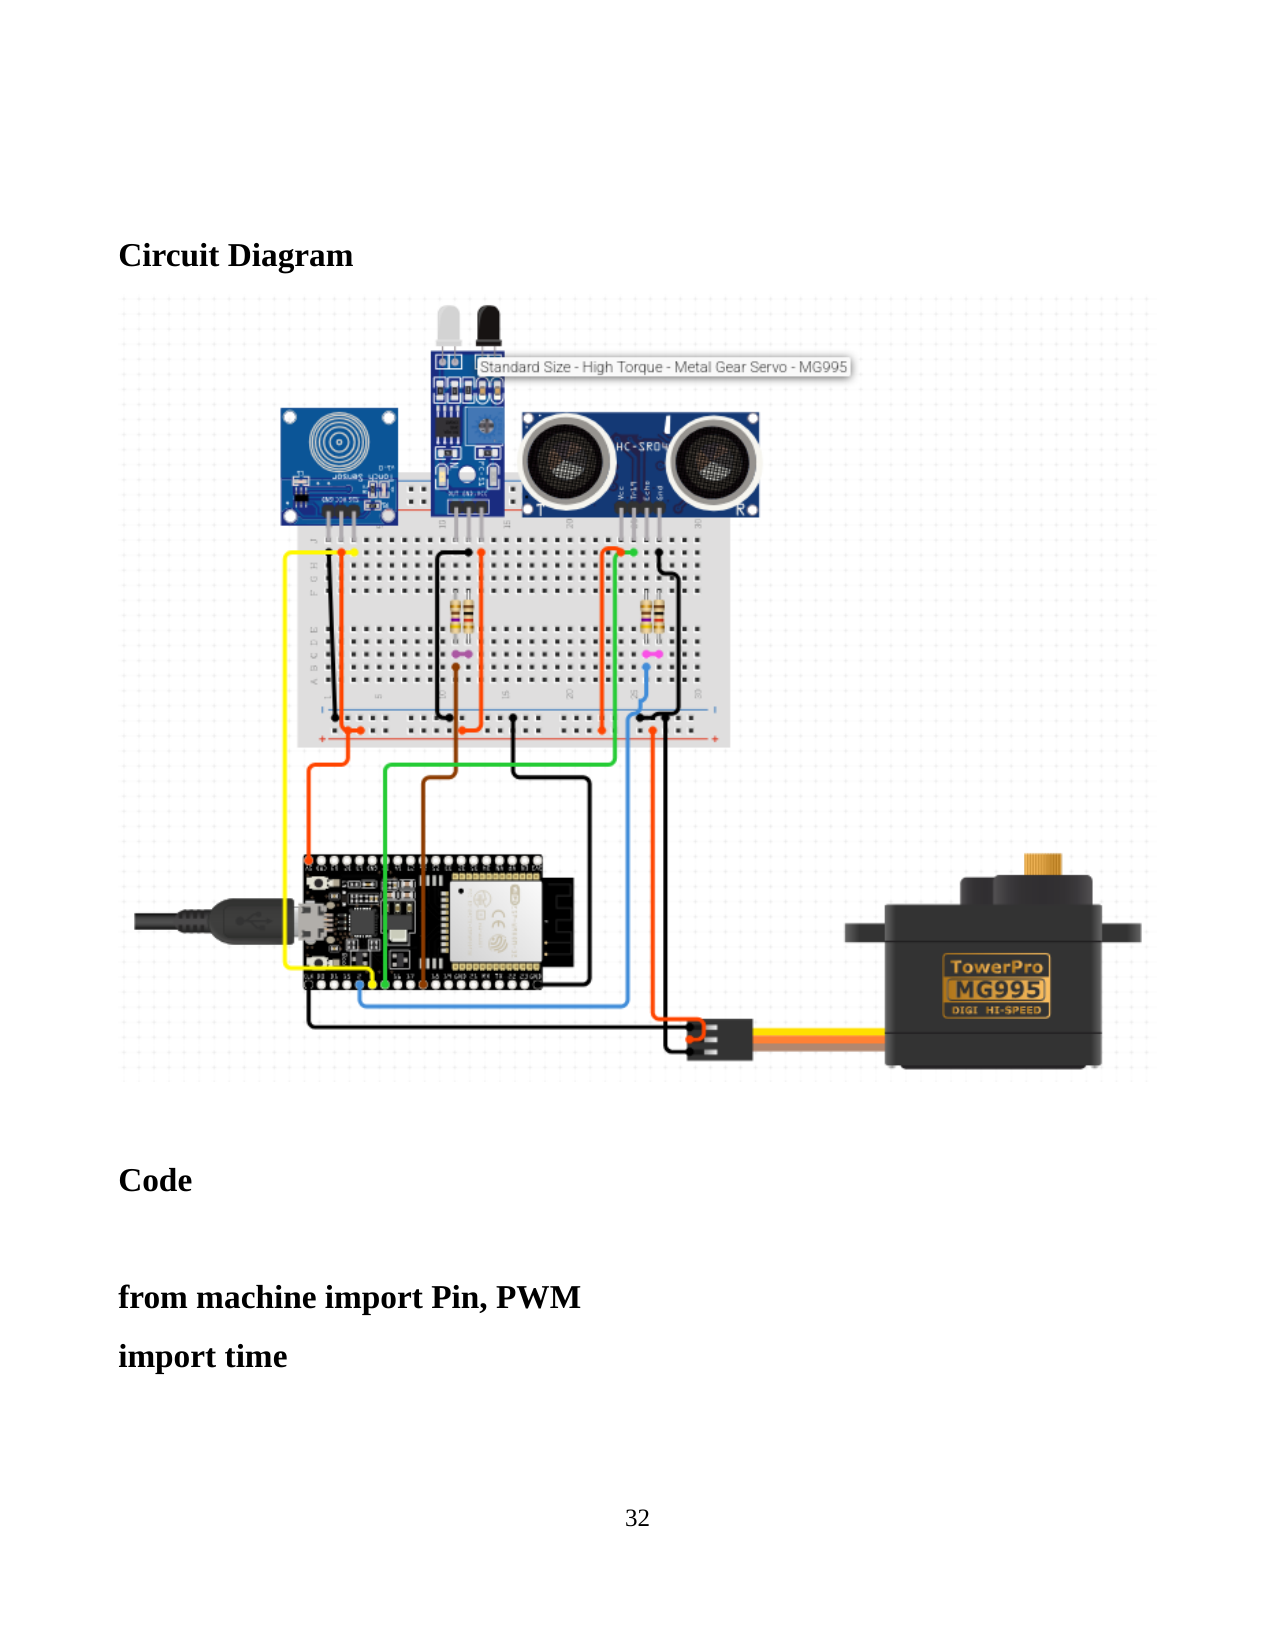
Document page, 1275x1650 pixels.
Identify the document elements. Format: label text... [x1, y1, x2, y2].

text import time [118, 1336, 1157, 1374]
subtitle from machine import Pin, PWM [118, 1277, 1157, 1316]
picture [118, 294, 1157, 1082]
text Code [118, 1160, 1157, 1198]
text Circuit Diagram [118, 235, 1157, 274]
